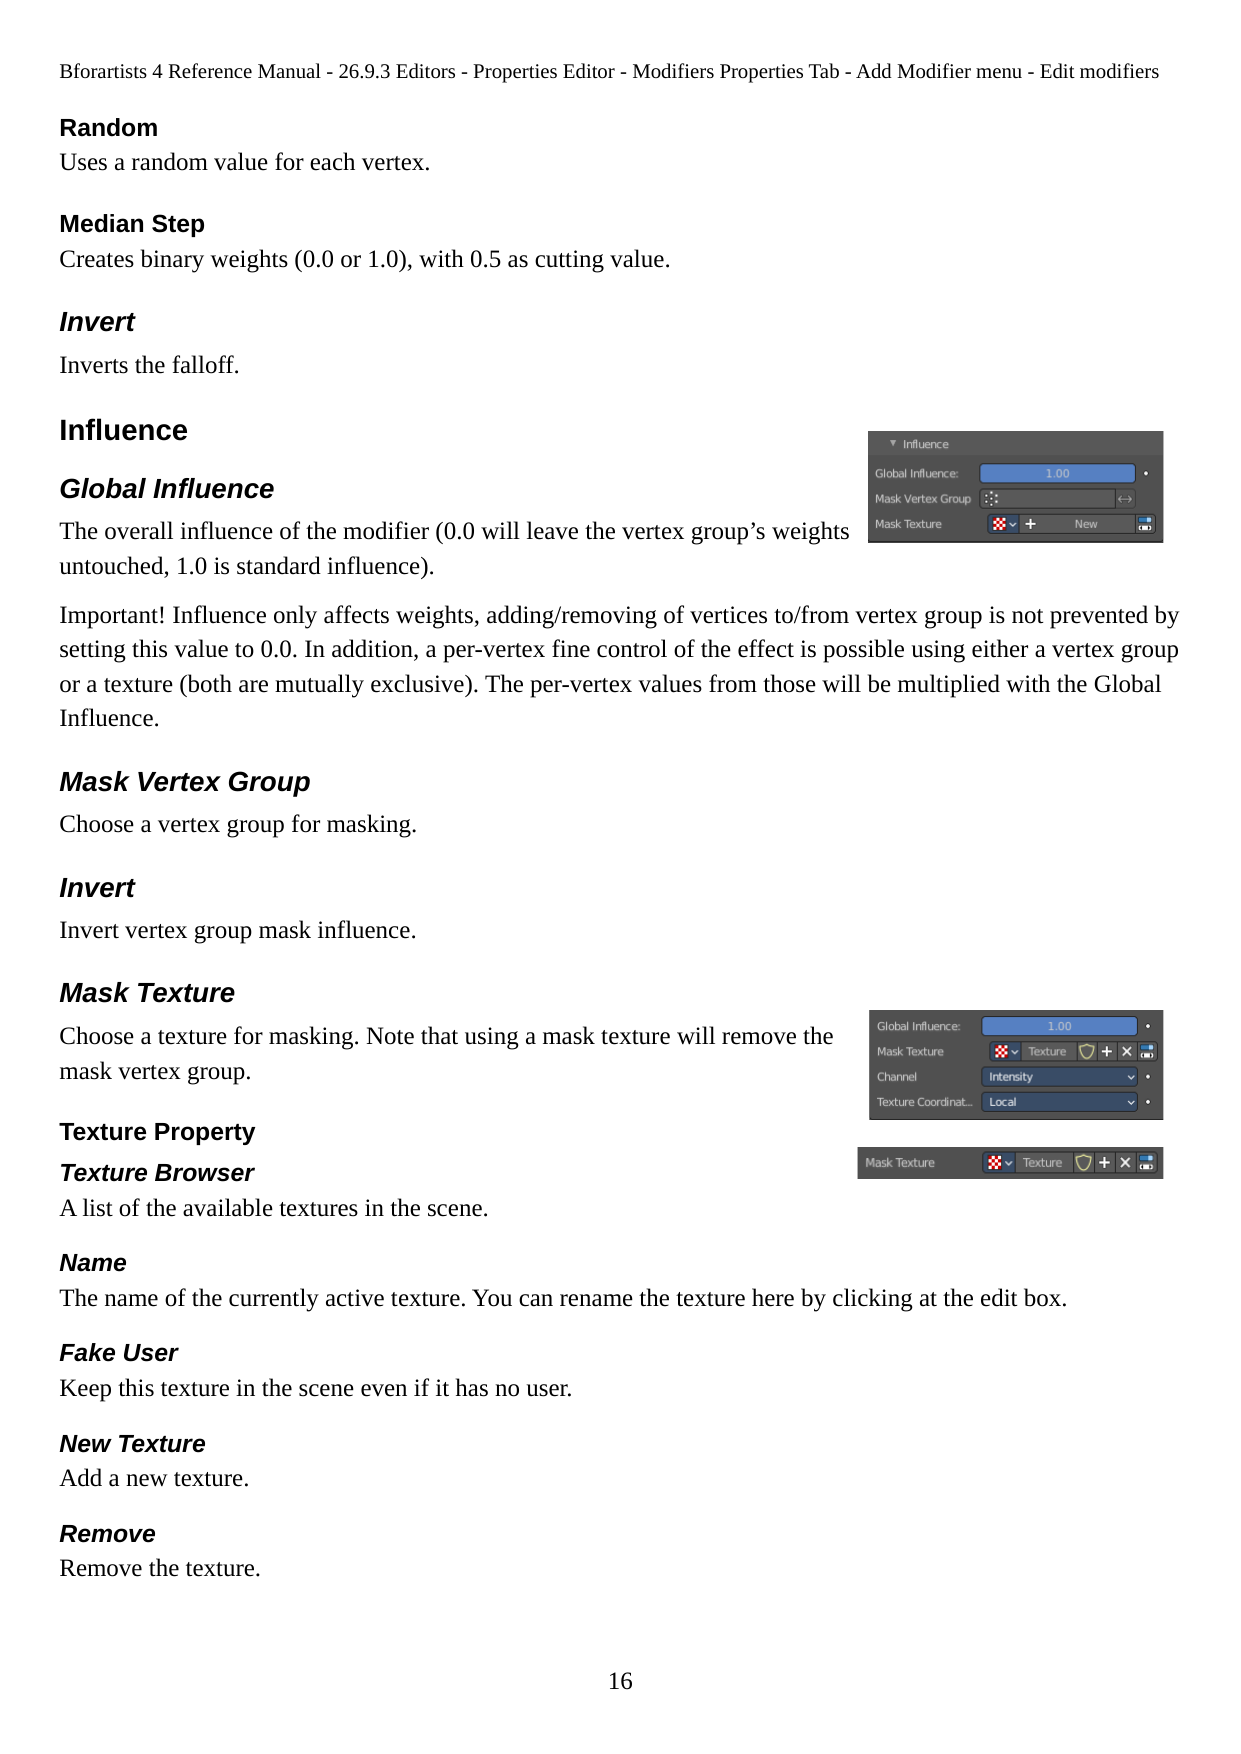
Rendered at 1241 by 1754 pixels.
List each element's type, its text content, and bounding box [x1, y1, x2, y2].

text Choose a texture for masking. Note that using a mask texture will remove the mask vertex group. [59, 1021, 869, 1084]
text Choose a vertex group for masking. [59, 809, 1181, 838]
text Creates binary weights (0.0 or 1.0), with 0.5 as cutting value. [59, 244, 1181, 272]
text Keep this texture in the scene even if it has no user. [59, 1373, 1181, 1402]
subtitle Texture Browser [59, 1158, 1181, 1187]
text A list of the available textures in the scene. [59, 1193, 1181, 1222]
subtitle Name [59, 1248, 1181, 1277]
subtitle Texture Property [59, 1117, 1181, 1146]
subtitle [1164, 472, 1181, 504]
subtitle Median Step [59, 209, 1181, 237]
subtitle Influence [59, 413, 1181, 447]
text Inverts the falloff. [59, 350, 1181, 378]
text Remove the texture. [59, 1553, 1181, 1582]
text Important! Influence only affects weights, adding/removing of vertices to/from vertex group is not prevented by setting this value to 0.0. In addition, a per-vertex fine control of the effect is possible using either a vertex group or a texture (both are mutually exclusive). The per-vertex values from those will be multiplied with the Global Influence. [59, 600, 1181, 732]
subtitle Fake User [59, 1338, 1181, 1367]
subtitle New Texture [59, 1429, 1181, 1457]
subtitle Invert [59, 305, 1181, 337]
subtitle Remove [59, 1519, 1181, 1547]
text The overall influence of the modifier (0.0 will leave the vertex group’s weights untouched, 1.0 is standard influence). [59, 516, 1181, 580]
subtitle Mask Texture [59, 977, 1181, 1009]
text Uses a random value for each vertex. [59, 147, 1181, 176]
subtitle Random [59, 113, 1181, 141]
text Add a new texture. [59, 1463, 1181, 1492]
picture [869, 1010, 1164, 1120]
text Invert vertex group mask influence. [59, 915, 1181, 944]
picture [857, 1147, 1164, 1179]
text The name of the currently active texture. You can rename the texture here by clicking at the edit box. [59, 1283, 1181, 1312]
subtitle Global Influence [59, 472, 868, 504]
subtitle Invert [59, 871, 1181, 903]
subtitle Mask Vertex Group [59, 765, 1181, 797]
picture [868, 431, 1164, 543]
